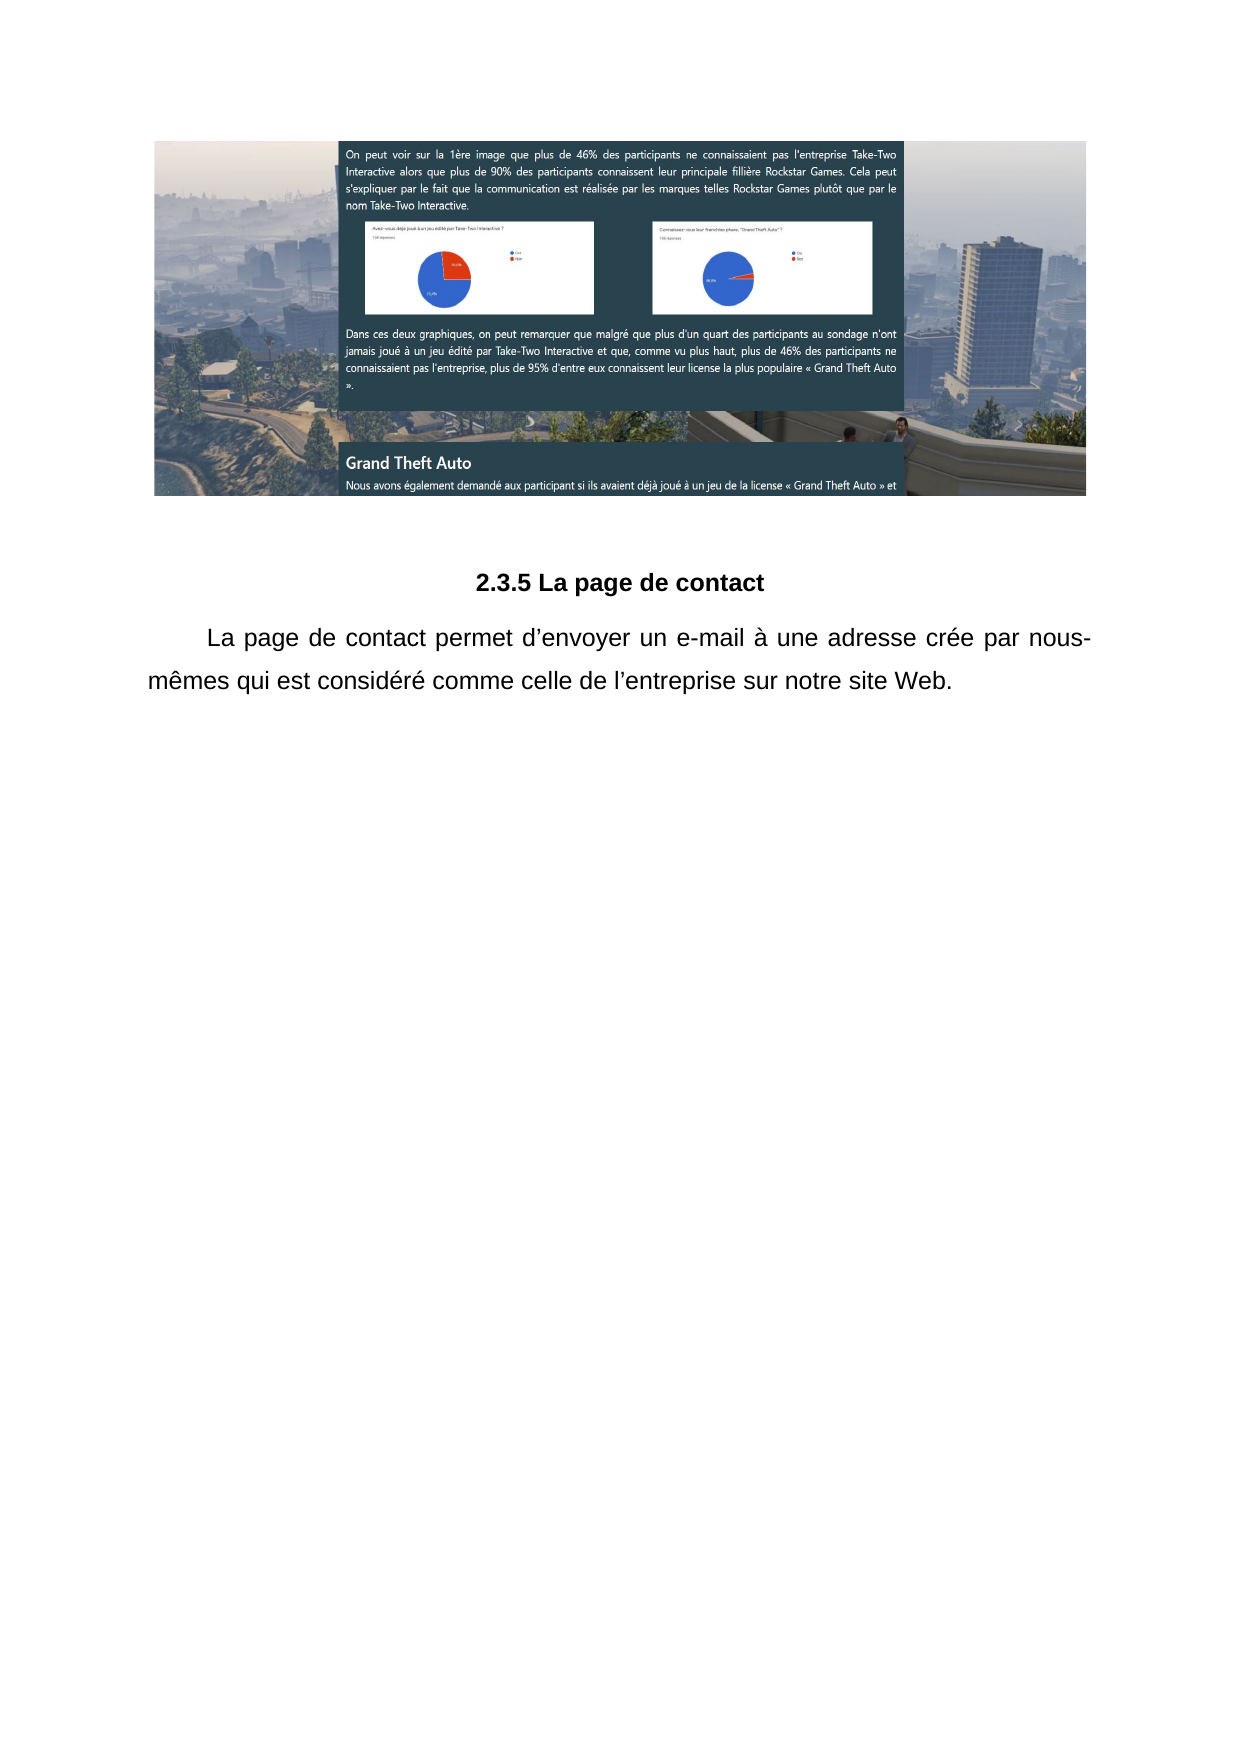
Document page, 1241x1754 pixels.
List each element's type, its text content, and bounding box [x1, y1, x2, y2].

text La page de contact permet d’envoyer un e-mail à une adresse crée par nous-mêmes qui est considéré comme celle de l’entreprise sur notre site Web. [148, 623, 1093, 695]
picture [154, 141, 1087, 496]
subtitle La page de contact [159, 568, 1081, 597]
